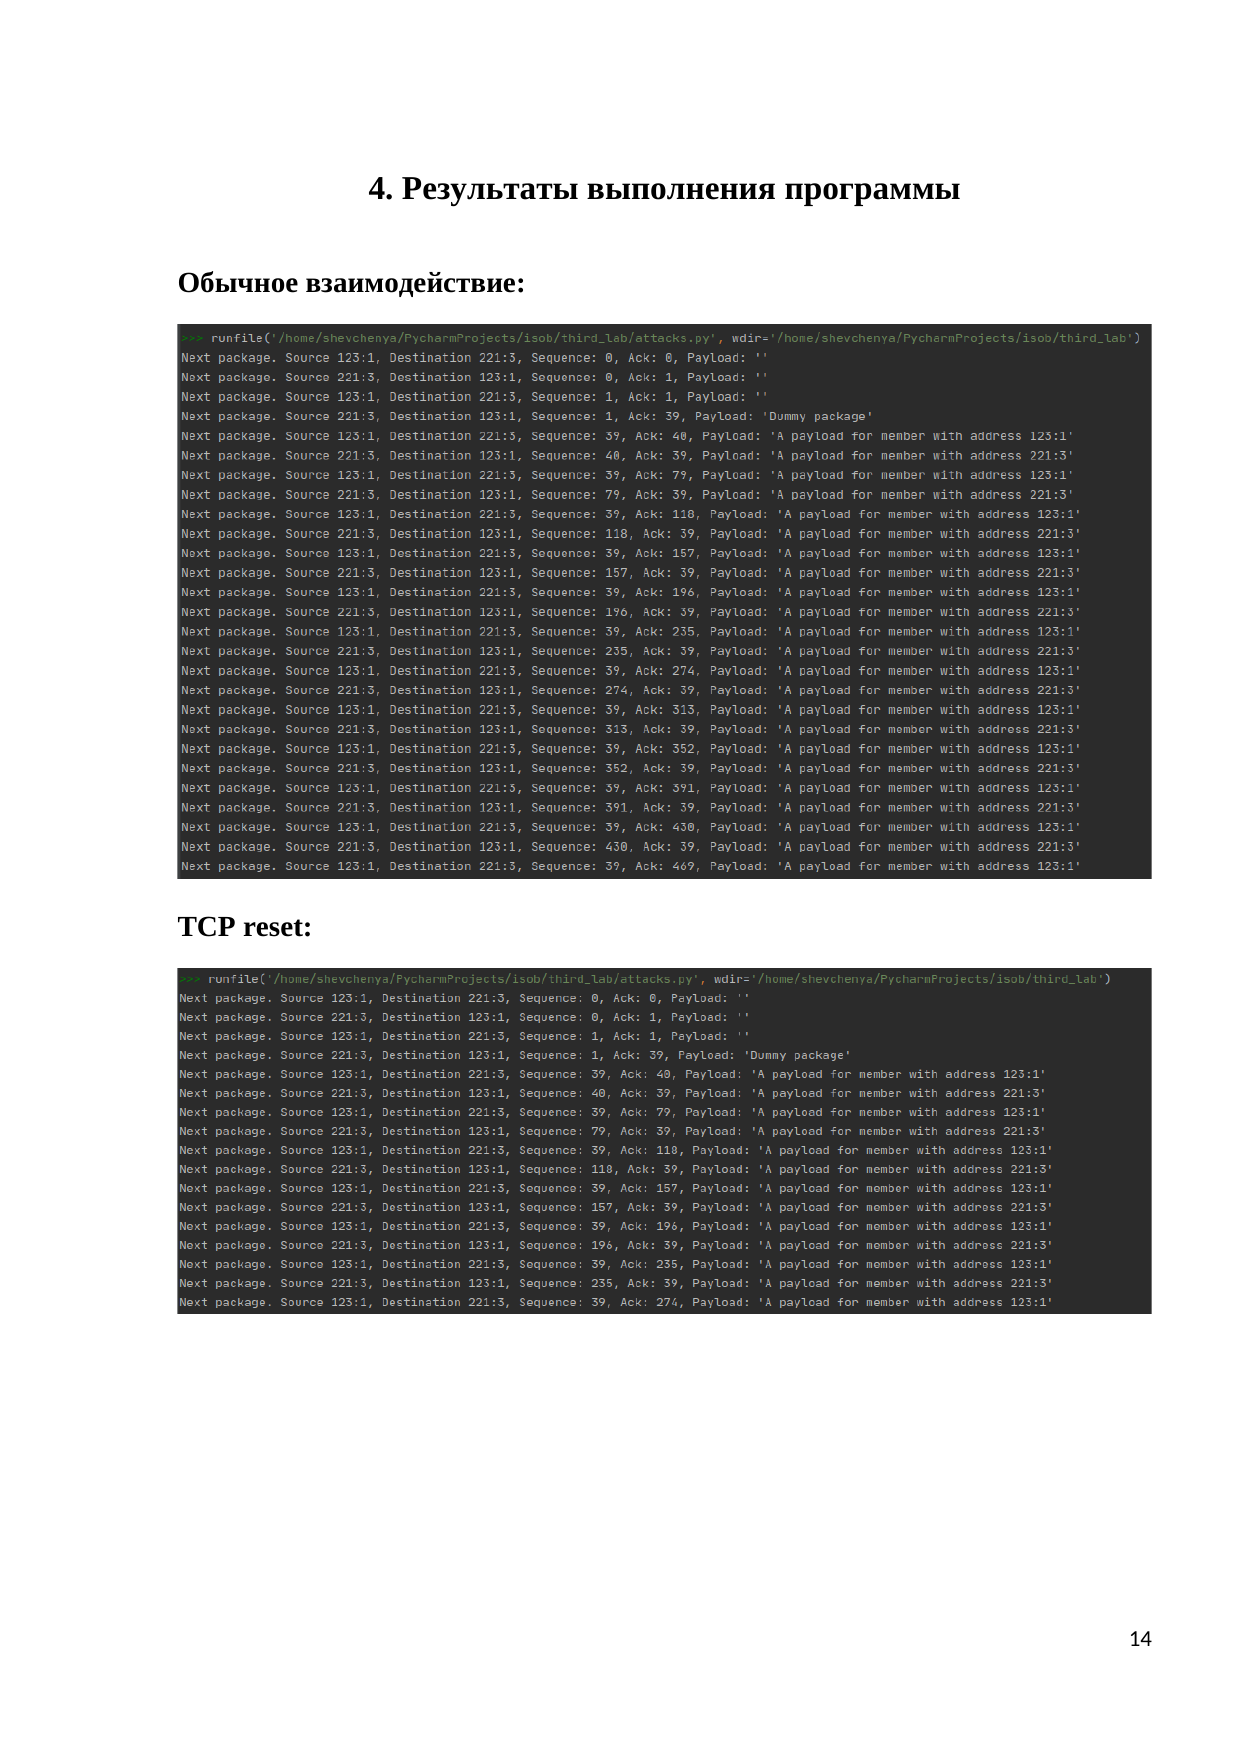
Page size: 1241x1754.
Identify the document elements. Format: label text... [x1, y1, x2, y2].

picture [177, 324, 1152, 879]
text TCP reset: [177, 879, 1152, 943]
text Обычное взаимодействие: [177, 265, 1152, 299]
picture [177, 968, 1152, 1314]
subtitle 4. Результаты выполнения программы [177, 168, 1152, 206]
